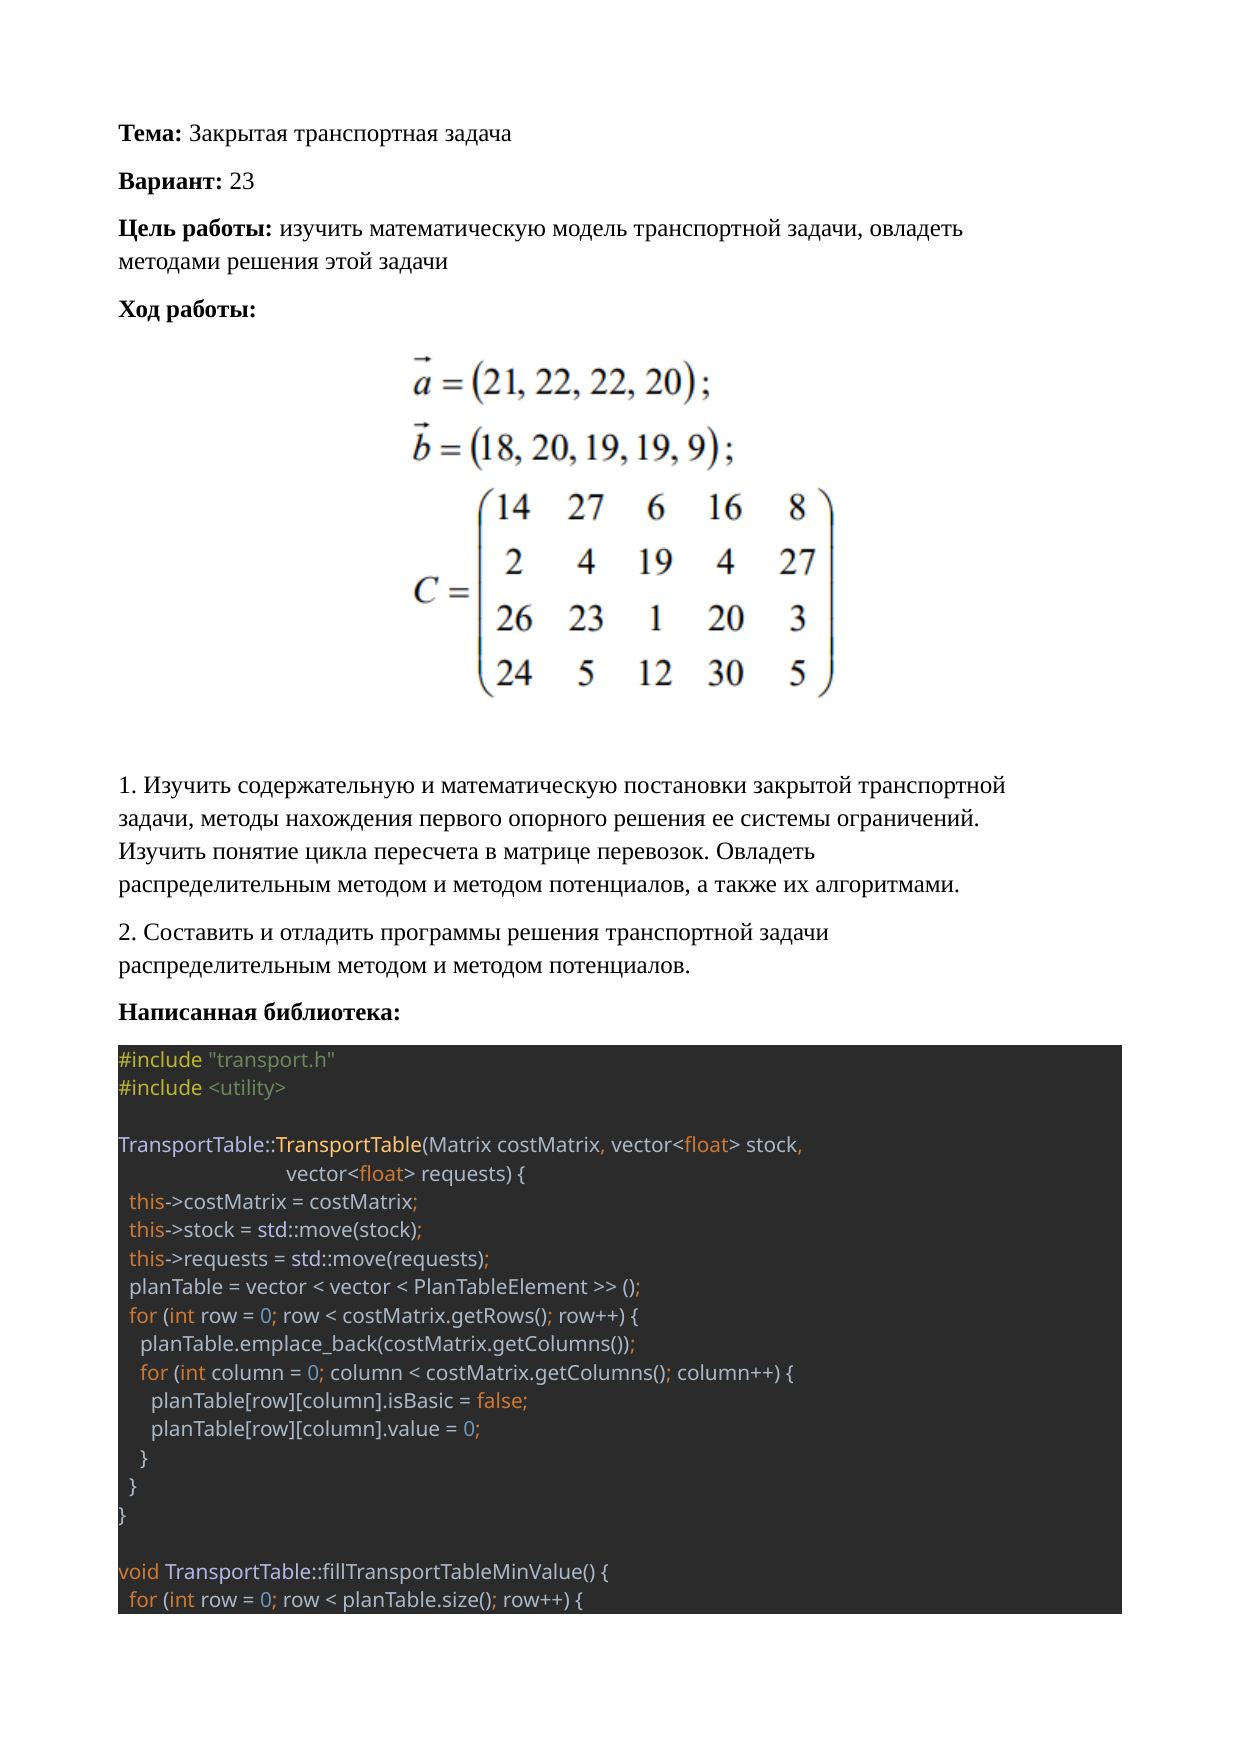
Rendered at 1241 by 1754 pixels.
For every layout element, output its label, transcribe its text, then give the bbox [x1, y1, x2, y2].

text Вариант: 23 [118, 166, 1017, 194]
text Цель работы: изучить математическую модель транспортной задачи, овладеть методами решения этой задачи [118, 213, 1017, 275]
text Написанная библиотека: [118, 997, 1017, 1026]
text #include "transport.h" #include <utility> TransportTable::TransportTable(Matrix costMatrix, vector<float> stock, vector<float> requests) { this->costMatrix = costMatrix; this->stock = std::move(stock); this->requests = std::move(requests); planTable = vector < vector < PlanTableElement >> (); for (int row = 0; row < costMatrix.getRows(); row++) { planTable.emplace_back(costMatrix.getColumns()); for (int column = 0; column < costMatrix.getColumns(); column++) { planTable[row][column].isBasic = false; planTable[row][column].value = 0; } } } void TransportTable::fillTransportTableMinValue() { for (int row = 0; row < planTable.size(); row++) { [118, 1045, 1122, 1614]
text 1. Изучить содержательную и математическую постановки закрытой транспортной задачи, методы нахождения первого опорного решения ее системы ограничений. Изучить понятие цикла пересчета в матрице перевозок. Овладеть распределительным методом и методом потенциалов, а также их алгоритмами. [118, 770, 1017, 898]
picture [387, 341, 853, 723]
text Ход работы: [118, 294, 1017, 323]
text Тема: Закрытая транспортная задача [118, 118, 1017, 147]
text 2. Составить и отладить программы решения транспортной задачи распределительным методом и методом потенциалов. [118, 917, 1017, 978]
